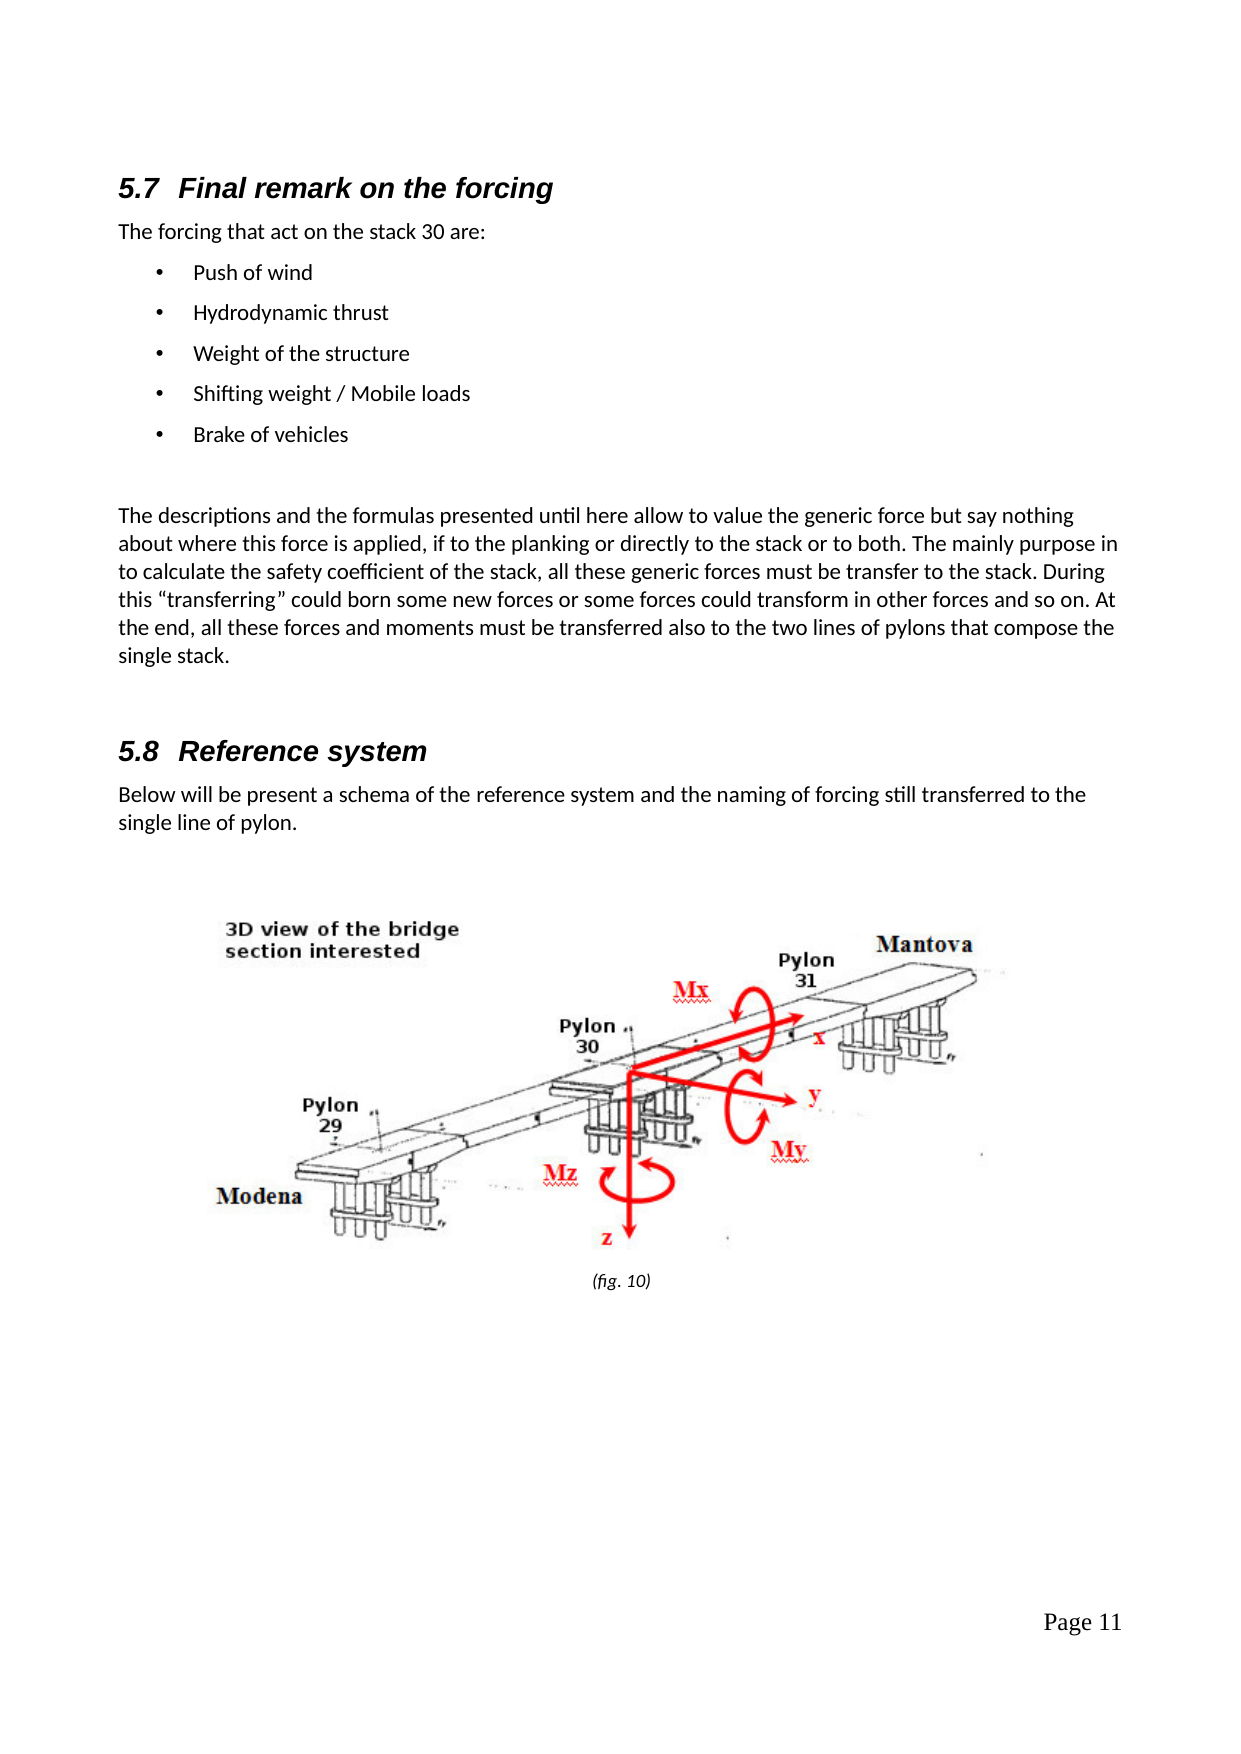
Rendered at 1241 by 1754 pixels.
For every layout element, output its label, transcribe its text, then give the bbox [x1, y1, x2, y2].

text (fig. 10) [118, 889, 1122, 1292]
text The descriptions and the formulas presented until here allow to value the generic force but say nothing about where this force is applied, if to the planking or directly to the stack or to both. The mainly purpose in to calculate the safety coefficient of the stack, all these generic forces must be transfer to the stack. During this “transferring” could born some new forces or some forces could transform in other forces and so on. At the end, all these forces and moments must be transferred also to the two lines of pylons that compose the single stack. [118, 501, 1122, 669]
text The forcing that act on the stack 30 are: [118, 217, 1122, 245]
subtitle Reference system [118, 734, 1122, 768]
list Weight of the structure [156, 339, 1122, 367]
picture [206, 898, 1034, 1270]
subtitle Final remark on the forcing [118, 171, 1122, 205]
text Below will be present a schema of the reference system and the naming of forcing still transferred to the single line of pylon. [118, 781, 1122, 837]
list Hydrodynamic thrust [156, 298, 1122, 326]
list Push of wind [156, 258, 1122, 286]
list Brake of vehicles [156, 420, 1122, 448]
list Shifting weight / Mobile loads [156, 379, 1122, 407]
